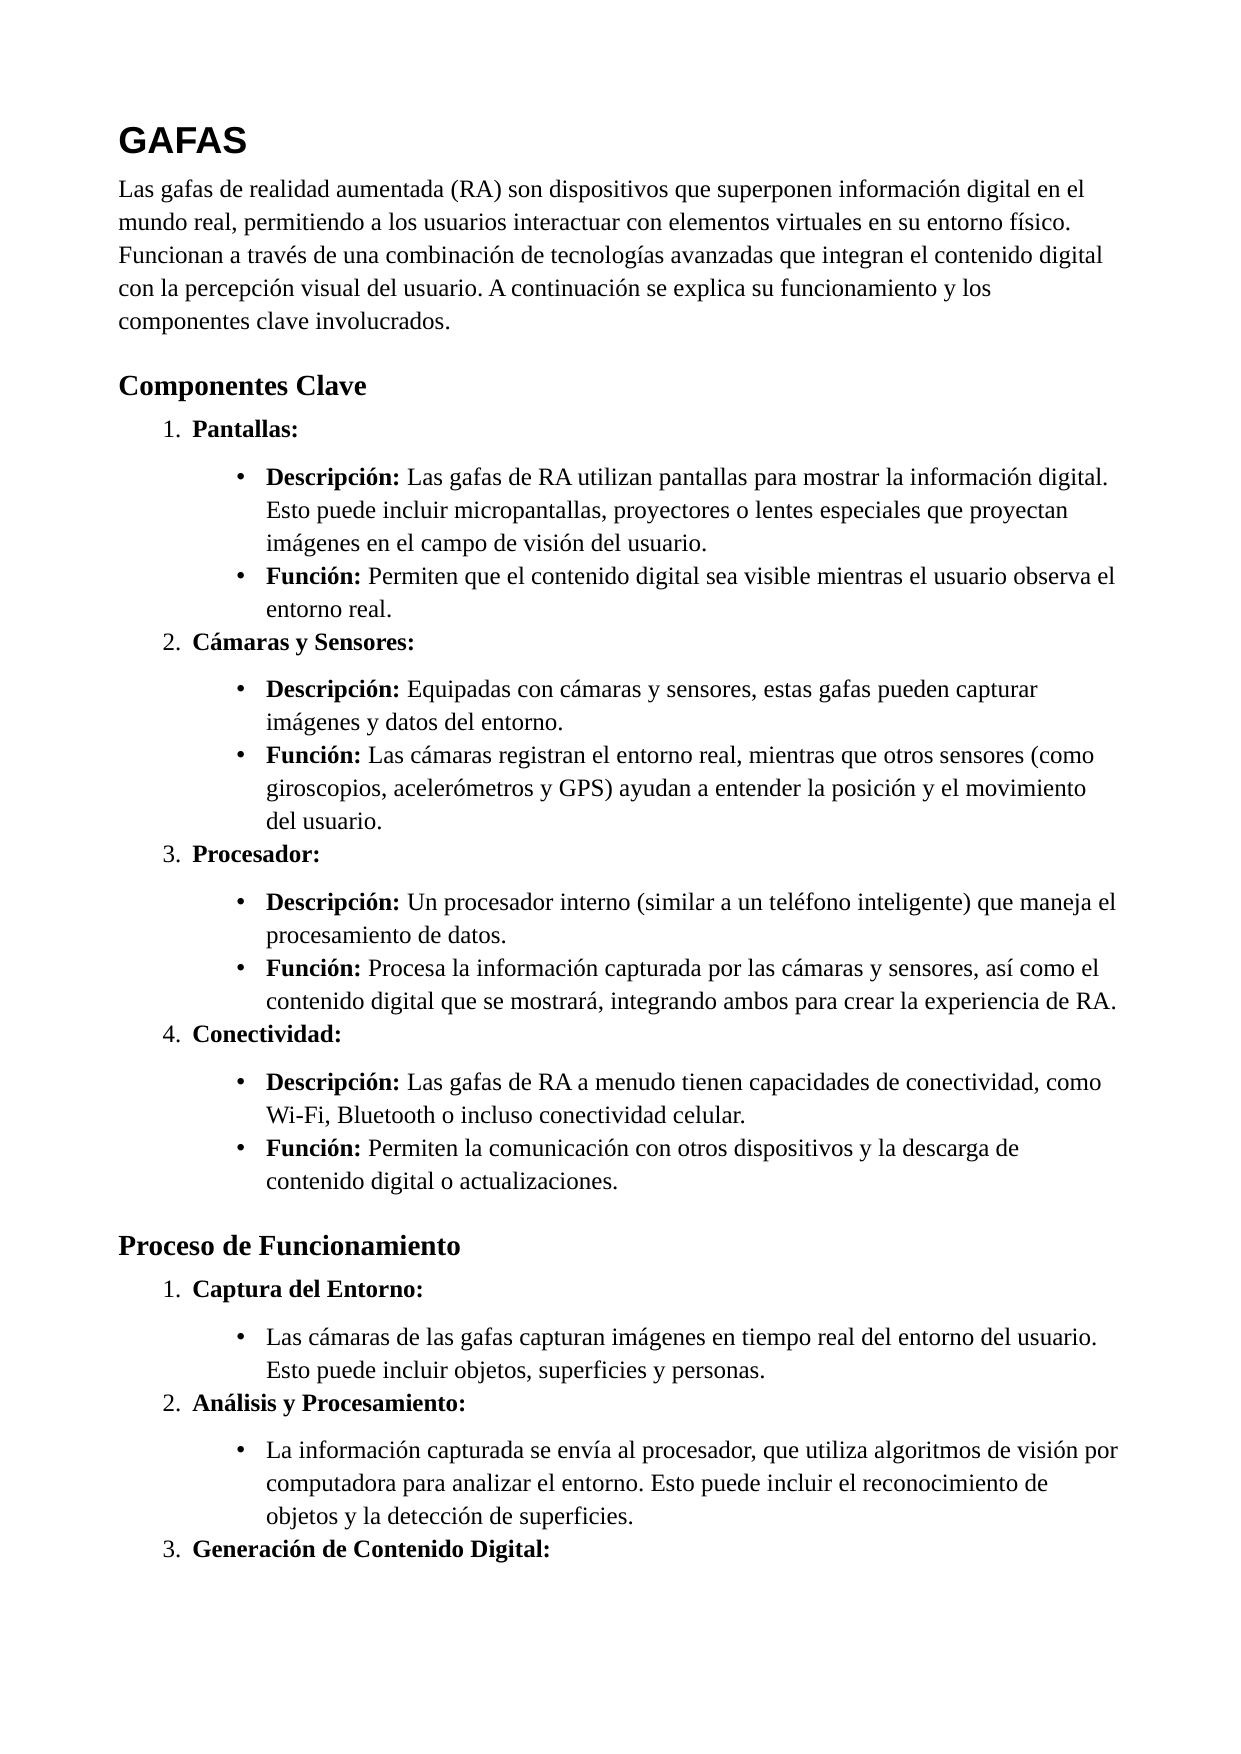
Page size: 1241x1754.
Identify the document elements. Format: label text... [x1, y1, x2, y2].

list La información capturada se envía al procesador, que utiliza algoritmos de visión por computadora para analizar el entorno. Esto puede incluir el reconocimiento de objetos y la detección de superficies. [236, 1435, 1122, 1530]
list Generación de Contenido Digital: [162, 1534, 1122, 1563]
list Descripción: Equipadas con cámaras y sensores, estas gafas pueden capturar imágenes y datos del entorno. [236, 674, 1122, 736]
list Cámaras y Sensores: [162, 627, 1122, 656]
list Descripción: Las gafas de RA a menudo tienen capacidades de conectividad, como Wi-Fi, Bluetooth o incluso conectividad celular. [236, 1067, 1122, 1128]
list Función: Permiten la comunicación con otros dispositivos y la descarga de contenido digital o actualizaciones. [236, 1133, 1122, 1194]
list Las cámaras de las gafas capturan imágenes en tiempo real del entorno del usuario. Esto puede incluir objetos, superficies y personas. [236, 1322, 1122, 1383]
list Descripción: Las gafas de RA utilizan pantallas para mostrar la información digital. Esto puede incluir micropantallas, proyectores o lentes especiales que proyectan imágenes en el campo de visión del usuario. [236, 462, 1122, 556]
subtitle Proceso de Funcionamiento [118, 1228, 1122, 1262]
list Función: Las cámaras registran el entorno real, mientras que otros sensores (como giroscopios, acelerómetros y GPS) ayudan a entender la posición y el movimiento del usuario. [236, 740, 1122, 835]
subtitle GAFAS [118, 118, 1122, 161]
list Pantallas: [162, 414, 1122, 443]
list Función: Permiten que el contenido digital sea visible mientras el usuario observa el entorno real. [236, 561, 1122, 622]
list Captura del Entorno: [162, 1274, 1122, 1303]
list Procesador: [162, 839, 1122, 868]
list Análisis y Procesamiento: [162, 1388, 1122, 1416]
list Función: Procesa la información capturada por las cámaras y sensores, así como el contenido digital que se mostrará, integrando ambos para crear la experiencia de RA. [236, 953, 1122, 1015]
list Descripción: Un procesador interno (similar a un teléfono inteligente) que maneja el procesamiento de datos. [236, 887, 1122, 949]
text Las gafas de realidad aumentada (RA) son dispositivos que superponen información digital en el mundo real, permitiendo a los usuarios interactuar con elementos virtuales en su entorno físico. Funcionan a través de una combinación de tecnologías avanzadas que integran el contenido digital con la percepción visual del usuario. A continuación se explica su funcionamiento y los componentes clave involucrados. [118, 174, 1122, 334]
list Conectividad: [162, 1019, 1122, 1048]
subtitle Componentes Clave [118, 368, 1122, 402]
